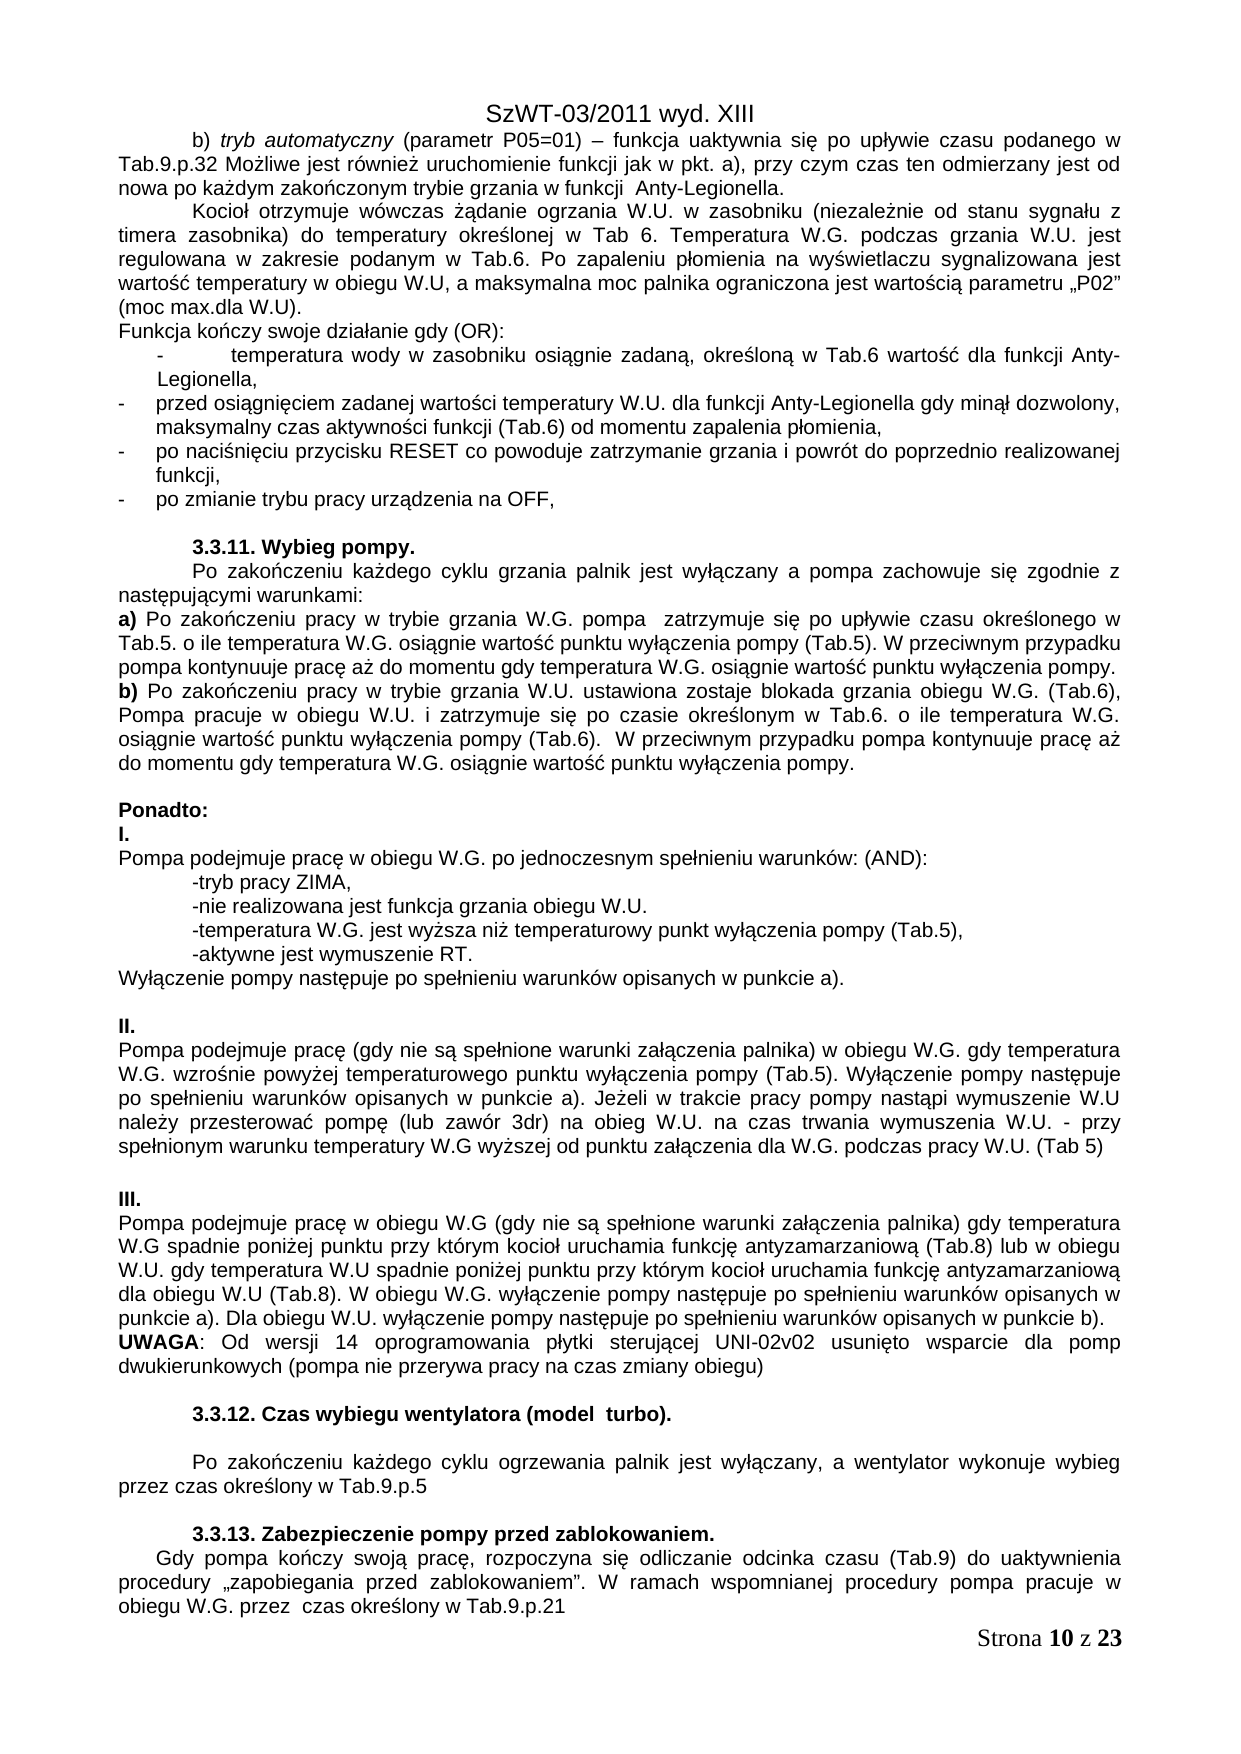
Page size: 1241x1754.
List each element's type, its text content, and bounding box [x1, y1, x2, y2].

text I. [118, 822, 1122, 846]
list po naciśnięciu przycisku RESET co powoduje zatrzymanie grzania i powrót do poprzednio realizowanej funkcji, [118, 439, 1122, 487]
text II. [118, 1014, 1122, 1038]
text -nie realizowana jest funkcja grzania obiegu W.U. [118, 894, 1122, 918]
subtitle 3.3.12. Czas wybiegu wentylatora (model turbo). [192, 1402, 1122, 1426]
text Po zakończeniu każdego cyklu grzania palnik jest wyłączany a pompa zachowuje się zgodnie z następującymi warunkami: [118, 559, 1122, 607]
text -temperatura W.G. jest wyższa niż temperaturowy punkt wyłączenia pompy (Tab.5), [118, 918, 1122, 942]
list temperatura wody w zasobniku osiągnie zadaną, określoną w Tab.6 wartość dla funkcji Anty-Legionella, [157, 343, 1122, 391]
subtitle 3.3.13. Zabezpieczenie pompy przed zablokowaniem. [192, 1522, 1122, 1546]
text Pompa podejmuje pracę w obiegu W.G (gdy nie są spełnione warunki załączenia palnika) gdy temperatura W.G spadnie poniżej punktu przy którym kocioł uruchamia funkcję antyzamarzaniową (Tab.8) lub w obiegu W.U. gdy temperatura W.U spadnie poniżej punktu przy którym kocioł uruchamia funkcję antyzamarzaniową dla obiegu W.U (Tab.8). W obiegu W.G. wyłączenie pompy następuje po spełnieniu warunków opisanych w punkcie a). Dla obiegu W.U. wyłączenie pompy następuje po spełnieniu warunków opisanych w punkcie b). [118, 1210, 1122, 1330]
text UWAGA: Od wersji 14 oprogramowania płytki sterującej UNI-02v02 usunięto wsparcie dla pomp dwukierunkowych (pompa nie przerywa pracy na czas zmiany obiegu) [118, 1330, 1122, 1378]
text Ponadto: [118, 798, 1122, 822]
subtitle 3.3.11. Wybieg pompy. [192, 535, 1122, 559]
list przed osiągnięciem zadanej wartości temperatury W.U. dla funkcji Anty-Legionella gdy minął dozwolony, maksymalny czas aktywności funkcji (Tab.6) od momentu zapalenia płomienia, [118, 391, 1122, 439]
text -tryb pracy ZIMA, [118, 870, 1122, 894]
text III. [118, 1186, 1122, 1210]
text Po zakończeniu każdego cyklu ogrzewania palnik jest wyłączany, a wentylator wykonuje wybieg przez czas określony w Tab.9.p.5 [118, 1450, 1122, 1498]
text Gdy pompa kończy swoją pracę, rozpoczyna się odliczanie odcinka czasu (Tab.9) do uaktywnienia procedury „zapobiegania przed zablokowaniem”. W ramach wspomnianej procedury pompa pracuje w obiegu W.G. przez czas określony w Tab.9.p.21 [118, 1546, 1122, 1618]
text Pompa podejmuje pracę w obiegu W.G. po jednoczesnym spełnieniu warunków: (AND): [118, 846, 1122, 870]
text Wyłączenie pompy następuje po spełnieniu warunków opisanych w punkcie a). [118, 966, 1122, 990]
text -aktywne jest wymuszenie RT. [118, 942, 1122, 966]
text b) tryb automatyczny (parametr P05=01) – funkcja uaktywnia się po upływie czasu podanego w Tab.9.p.32 Możliwe jest również uruchomienie funkcji jak w pkt. a), przy czym czas ten odmierzany jest od nowa po każdym zakończonym trybie grzania w funkcji Anty-Legionella. [118, 127, 1122, 199]
list po zmianie trybu pracy urządzenia na OFF, [118, 487, 1122, 511]
text b) Po zakończeniu pracy w trybie grzania W.U. ustawiona zostaje blokada grzania obiegu W.G. (Tab.6), Pompa pracuje w obiegu W.U. i zatrzymuje się po czasie określonym w Tab.6. o ile temperatura W.G. osiągnie wartość punktu wyłączenia pompy (Tab.6). W przeciwnym przypadku pompa kontynuuje pracę aż do momentu gdy temperatura W.G. osiągnie wartość punktu wyłączenia pompy. [118, 678, 1122, 774]
text a) Po zakończeniu pracy w trybie grzania W.G. pompa zatrzymuje się po upływie czasu określonego w Tab.5. o ile temperatura W.G. osiągnie wartość punktu wyłączenia pompy (Tab.5). W przeciwnym przypadku pompa kontynuuje pracę aż do momentu gdy temperatura W.G. osiągnie wartość punktu wyłączenia pompy. [118, 607, 1122, 678]
text Funkcja kończy swoje działanie gdy (OR): [118, 319, 1122, 343]
text Kocioł otrzymuje wówczas żądanie ogrzania W.U. w zasobniku (niezależnie od stanu sygnału z timera zasobnika) do temperatury określonej w Tab 6. Temperatura W.G. podczas grzania W.U. jest regulowana w zakresie podanym w Tab.6. Po zapaleniu płomienia na wyświetlaczu sygnalizowana jest wartość temperatury w obiegu W.U, a maksymalna moc palnika ograniczona jest wartością parametru „P02” (moc max.dla W.U). [118, 199, 1122, 319]
text Pompa podejmuje pracę (gdy nie są spełnione warunki załączenia palnika) w obiegu W.G. gdy temperatura W.G. wzrośnie powyżej temperaturowego punktu wyłączenia pompy (Tab.5). Wyłączenie pompy następuje po spełnieniu warunków opisanych w punkcie a). Jeżeli w trakcie pracy pompy nastąpi wymuszenie W.U należy przesterować pompę (lub zawór 3dr) na obieg W.U. na czas trwania wymuszenia W.U. - przy spełnionym warunku temperatury W.G wyższej od punktu załączenia dla W.G. podczas pracy W.U. (Tab 5) [118, 1038, 1122, 1158]
